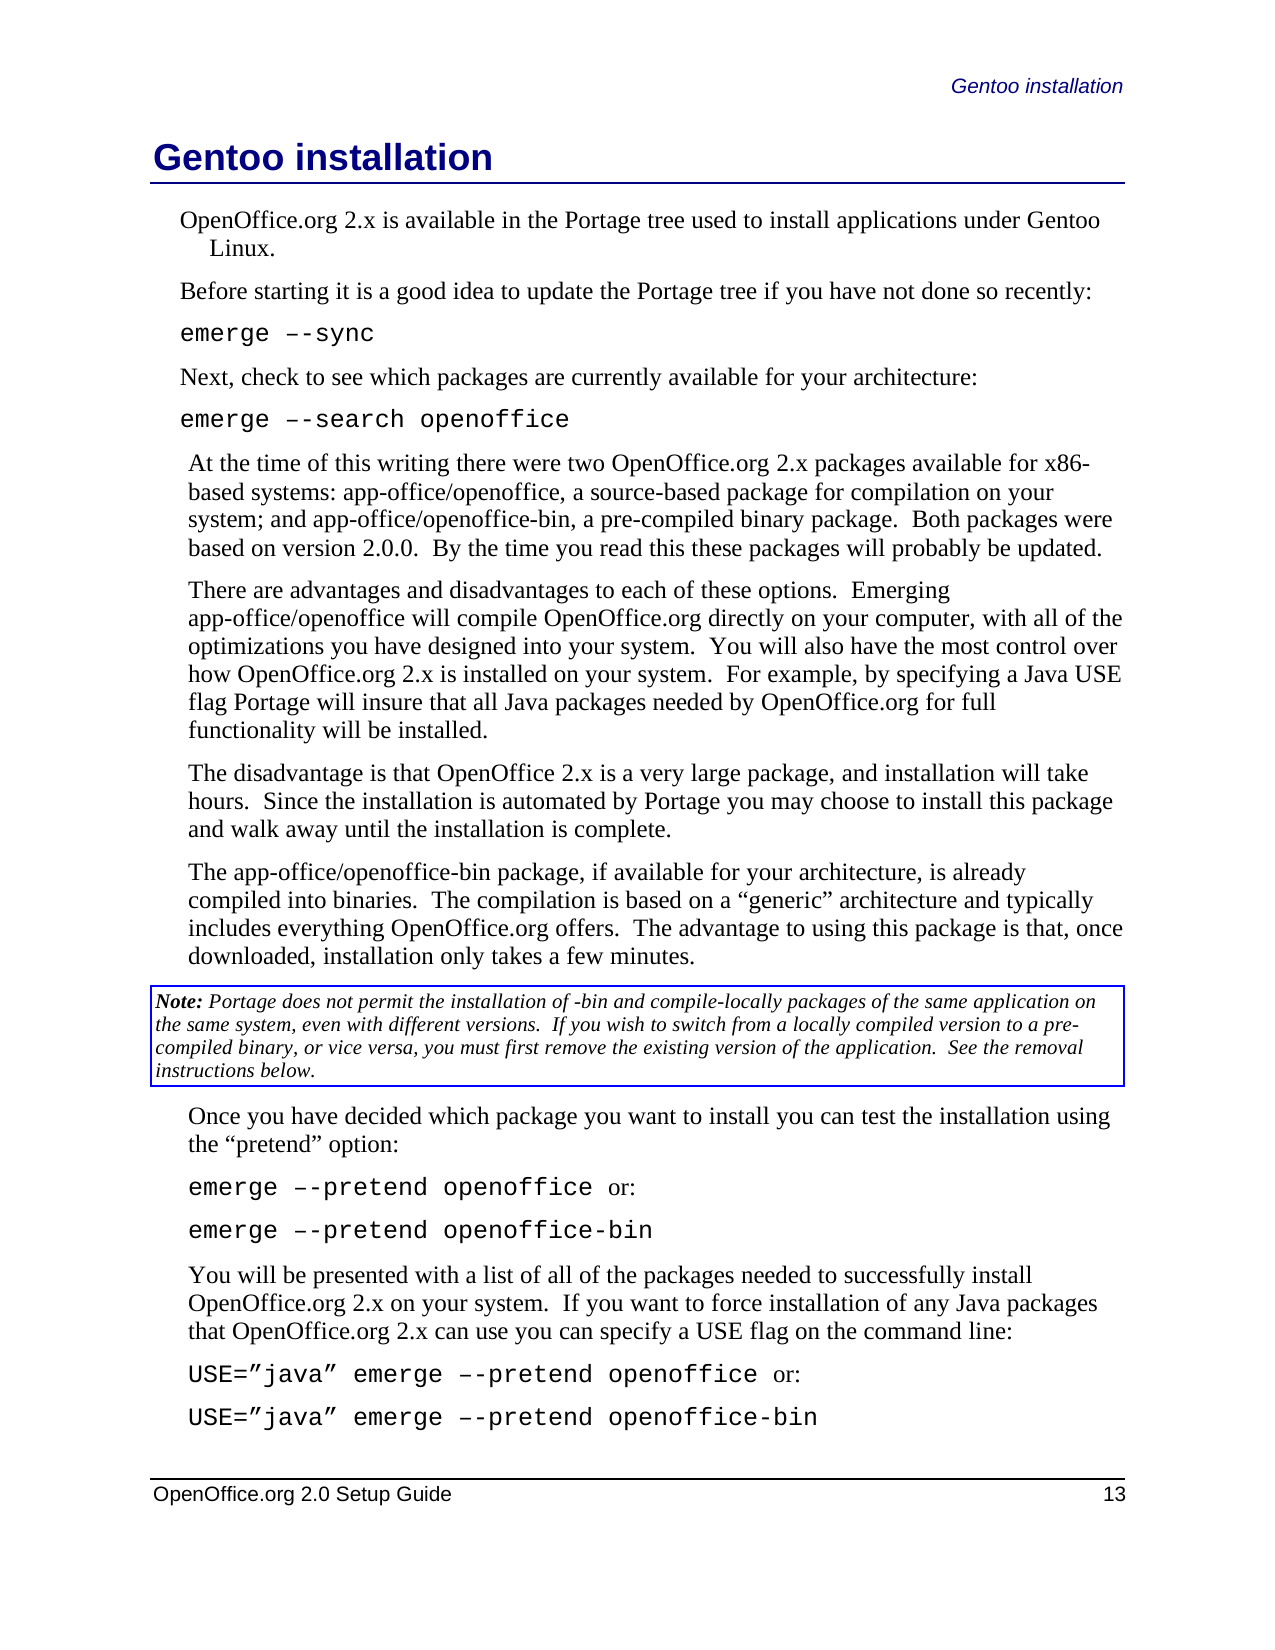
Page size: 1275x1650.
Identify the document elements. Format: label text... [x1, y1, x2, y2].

text OpenOffice.org 2.x is available in the Portage tree used to install applications under Gentoo Linux. [179, 206, 1125, 262]
text USE=”java” emerge –-pretend openoffice or: [188, 1360, 1125, 1390]
text Before starting it is a good idea to update the Portage tree if you have not done so recently: [179, 277, 1125, 305]
text Next, check to see which packages are currently available for your architecture: [179, 363, 1125, 391]
text You will be presented with a list of all of the packages needed to successfully install OpenOffice.org 2.x on your system. If you want to force installation of any Java packages that OpenOffice.org 2.x can use you can specify a USE flag on the command line: [188, 1261, 1125, 1345]
text emerge –-pretend openoffice-bin [188, 1218, 1125, 1246]
text USE=”java” emerge –-pretend openoffice-bin [188, 1404, 1125, 1433]
text The app-office/openoffice-bin package, if available for your architecture, is already compiled into binaries. The compilation is based on a “generic” architecture and typically includes everything OpenOffice.org offers. The advantage to using this package is that, once downloaded, installation only takes a few minutes. [188, 858, 1125, 970]
text emerge –-pretend openoffice or: [188, 1173, 1125, 1203]
text emerge –-sync [179, 320, 1125, 348]
text There are advantages and disadvantages to each of these options. Emerging app-office/openoffice will compile OpenOffice.org directly on your computer, with all of the optimizations you have designed into your system. You will also have the most control over how OpenOffice.org 2.x is installed on your system. For example, by specifying a Java USE flag Portage will insure that all Java packages needed by OpenOffice.org for full functionality will be installed. [188, 576, 1125, 744]
text Once you have decided which package you want to install you can test the installation using the “pretend” option: [188, 1102, 1125, 1158]
text emerge –-search openoffice [179, 406, 1125, 434]
text At the time of this writing there were two OpenOffice.org 2.x packages available for x86-based systems: app-office/openoffice, a source-based package for compilation on your system; and app-office/openoffice-bin, a pre-compiled binary package. Both packages were based on version 2.0.0. By the time you read this these packages will probably be updated. [188, 449, 1125, 561]
text The disadvantage is that OpenOffice 2.x is a very large package, and installation will take hours. Since the installation is automated by Portage you may choose to install this package and walk away until the installation is complete. [188, 759, 1125, 843]
subtitle Gentoo installation [150, 134, 1125, 182]
text Note: Portage does not permit the installation of -bin and compile-locally packages of the same application on the same system, even with different versions. If you wish to switch from a locally compiled version to a pre-compiled binary, or vice versa, you must first remove the existing version of the application. See the removal instructions below. [152, 987, 1123, 1085]
